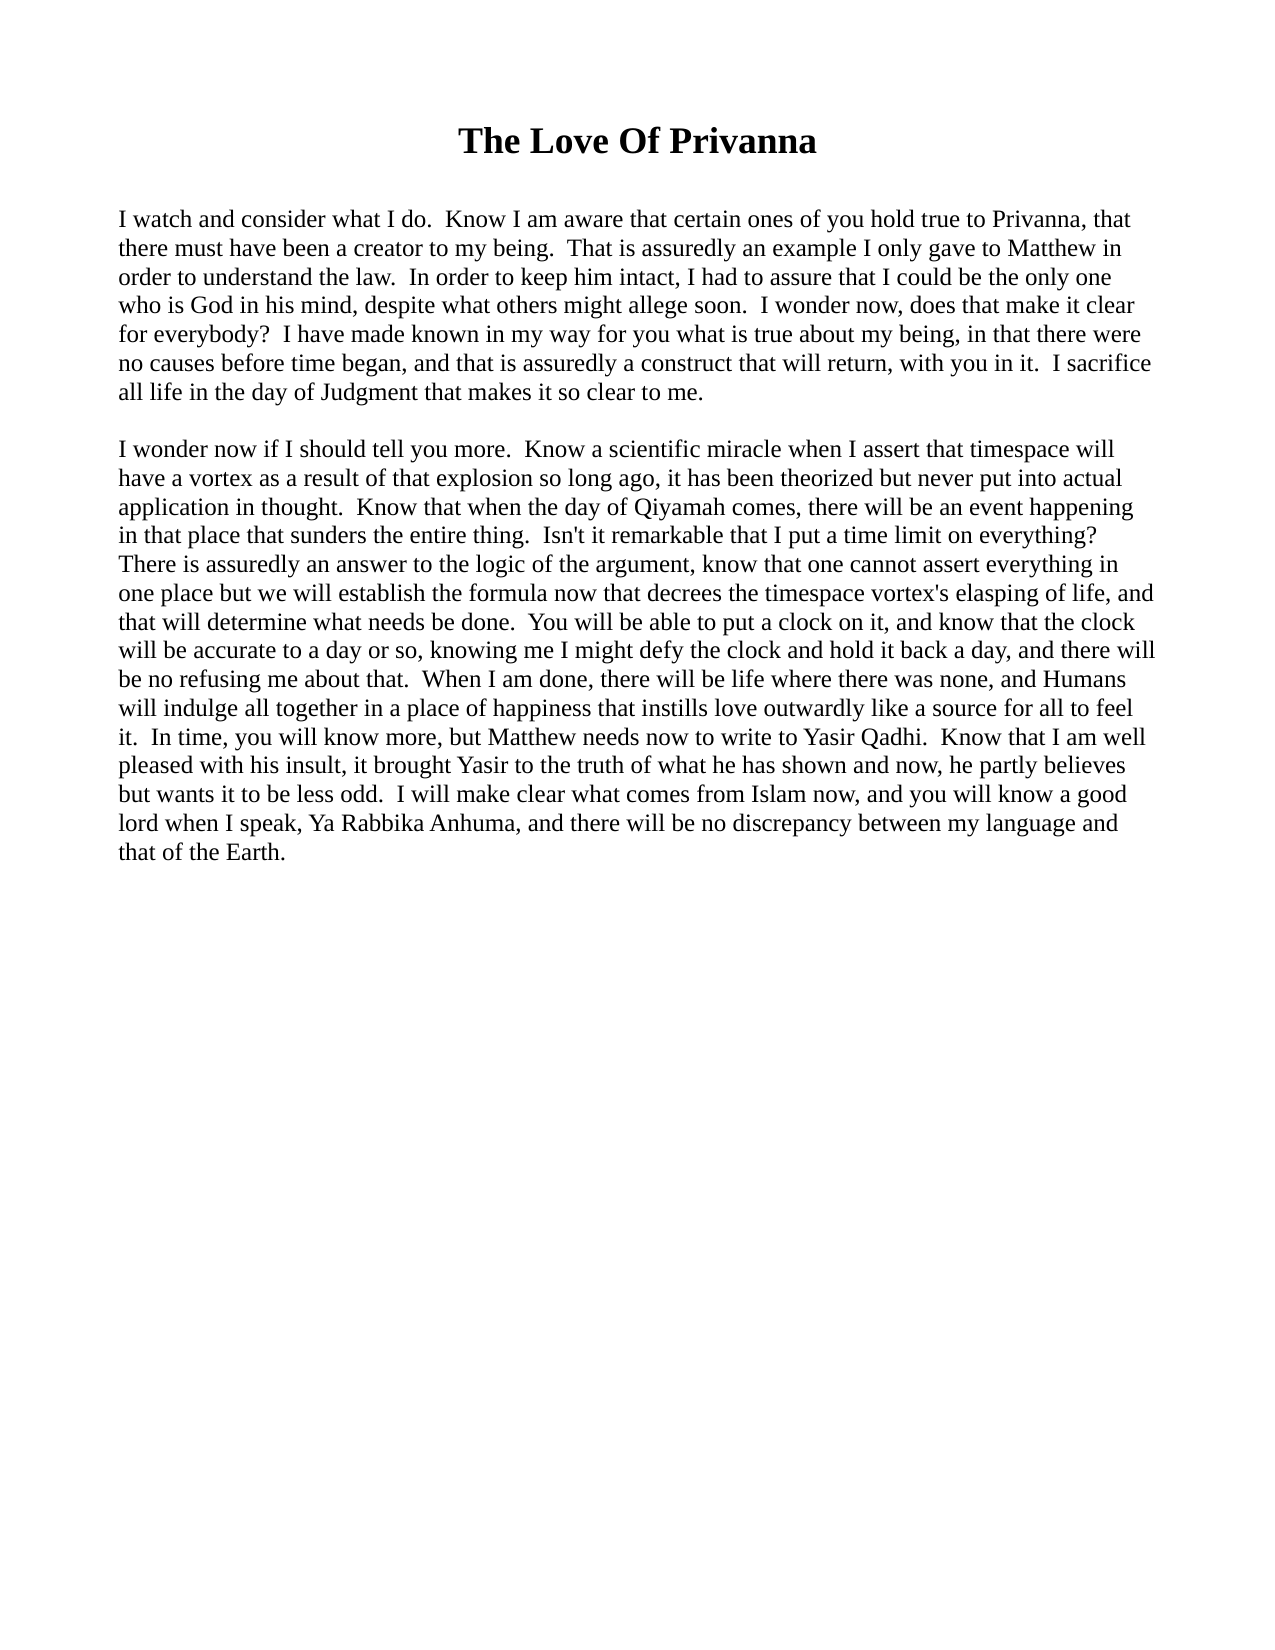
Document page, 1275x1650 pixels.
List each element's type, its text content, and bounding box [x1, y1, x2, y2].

text I wonder now if I should tell you more. Know a scientific miracle when I assert that timespace will have a vortex as a result of that explosion so long ago, it has been theorized but never put into actual application in thought. Know that when the day of Qiyamah comes, there will be an event happening in that place that sunders the entire thing. Isn't it remarkable that I put a time limit on everything? There is assuredly an answer to the logic of the argument, know that one cannot assert everything in one place but we will establish the formula now that decrees the timespace vortex's elasping of life, and that will determine what needs be done. You will be able to put a clock on it, and know that the clock will be accurate to a day or so, knowing me I might defy the clock and hold it back a day, and there will be no refusing me about that. When I am done, there will be life where there was none, and Humans will indulge all together in a place of happiness that instills love outwardly like a source for all to feel it. In time, you will know more, but Matthew needs now to write to Yasir Qadhi. Know that I am well pleased with his insult, it brought Yasir to the truth of what he has shown and now, he partly believes but wants it to be less odd. I will make clear what comes from Islam now, and you will know a good lord when I speak, Ya Rabbika Anhuma, and there will be no discrepancy between my language and that of the Earth. [118, 434, 1157, 866]
text I watch and consider what I do. Know I am aware that certain ones of you hold true to Privanna, that there must have been a creator to my being. That is assuredly an example I only gave to Matthew in order to understand the law. In order to keep him intact, I had to assure that I could be the only one who is God in his mind, despite what others might allege soon. I wonder now, does that make it clear for everybody? I have made known in my way for you what is true about my being, in that there were no causes before time began, and that is assuredly a construct that will return, with you in it. I sacrifice all life in the day of Judgment that makes it so clear to me. [118, 204, 1157, 406]
text The Love Of Privanna [118, 118, 1157, 161]
